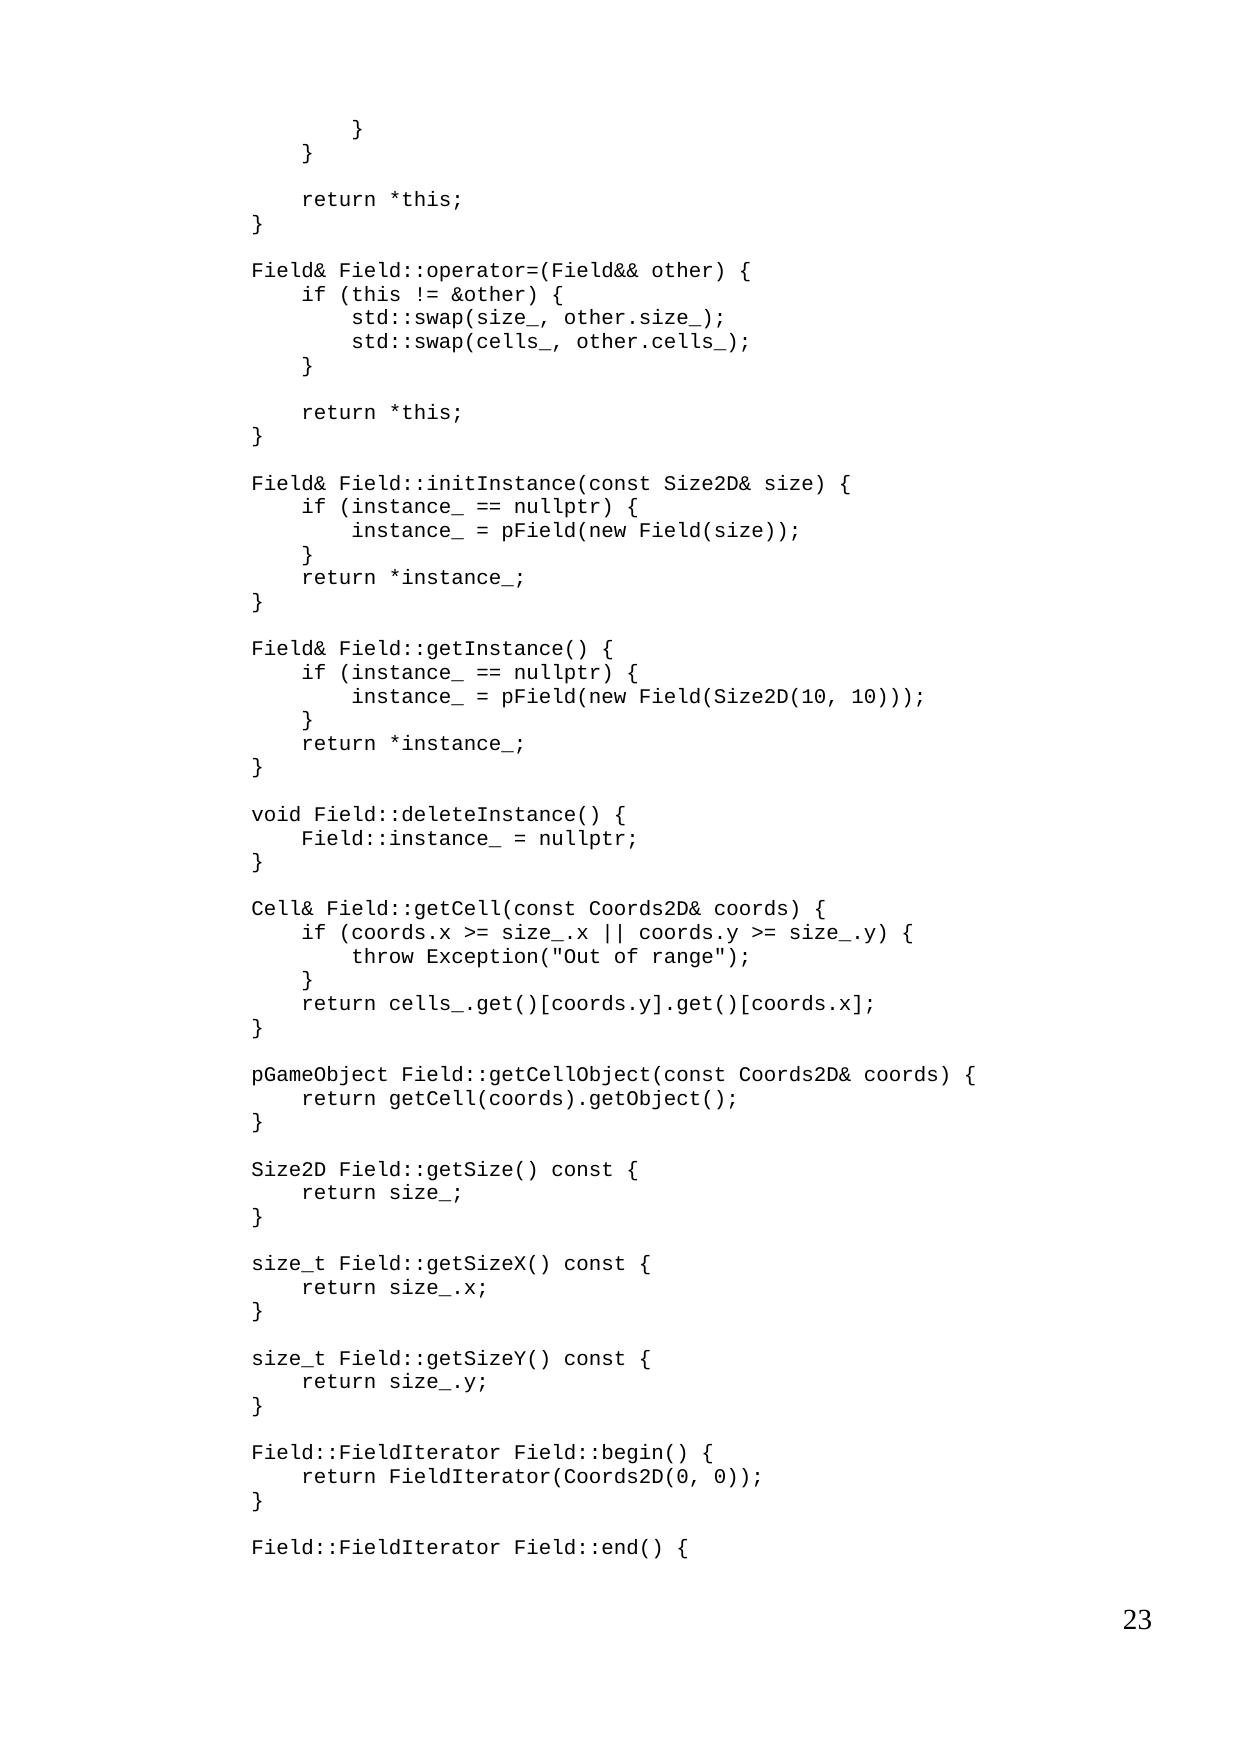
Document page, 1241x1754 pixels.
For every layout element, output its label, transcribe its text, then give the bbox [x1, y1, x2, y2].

text } [177, 1395, 1152, 1419]
text Cell& Field::getCell(const Coords2D& coords) { [177, 898, 1152, 922]
text return getCell(coords).getObject(); [177, 1088, 1152, 1111]
text return size_.x; [177, 1277, 1152, 1300]
text return *instance_; [177, 733, 1152, 757]
text } [177, 426, 1152, 449]
text } [177, 1300, 1152, 1324]
text if (instance_ == nullptr) { [177, 662, 1152, 686]
text Field::FieldIterator Field::begin() { [177, 1442, 1152, 1466]
text } [177, 1206, 1152, 1229]
text } [177, 142, 1152, 165]
text } [177, 969, 1152, 993]
text return *this; [177, 402, 1152, 426]
text } [177, 757, 1152, 780]
text return *this; [177, 189, 1152, 213]
text } [177, 544, 1152, 567]
text } [177, 213, 1152, 236]
text std::swap(size_, other.size_); [177, 307, 1152, 331]
text size_t Field::getSizeX() const { [177, 1253, 1152, 1277]
text return cells_.get()[coords.y].get()[coords.x]; [177, 993, 1152, 1017]
text if (this != &other) { [177, 284, 1152, 307]
text pGameObject Field::getCellObject(const Coords2D& coords) { [177, 1064, 1152, 1088]
text } [177, 1489, 1152, 1513]
text if (coords.x >= size_.x || coords.y >= size_.y) { [177, 922, 1152, 946]
text return *instance_; [177, 567, 1152, 591]
text std::swap(cells_, other.cells_); [177, 331, 1152, 354]
text Field& Field::operator=(Field&& other) { [177, 260, 1152, 284]
text return size_.y; [177, 1371, 1152, 1395]
text } [177, 851, 1152, 875]
text } [177, 709, 1152, 733]
text Field::instance_ = nullptr; [177, 827, 1152, 851]
text return size_; [177, 1182, 1152, 1206]
text size_t Field::getSizeY() const { [177, 1348, 1152, 1371]
text instance_ = pField(new Field(size)); [177, 520, 1152, 544]
text } [177, 354, 1152, 378]
text throw Exception("Out of range"); [177, 946, 1152, 969]
text void Field::deleteInstance() { [177, 804, 1152, 827]
text Field::FieldIterator Field::end() { [177, 1537, 1152, 1561]
text } [177, 118, 1152, 142]
text return FieldIterator(Coords2D(0, 0)); [177, 1466, 1152, 1489]
text instance_ = pField(new Field(Size2D(10, 10))); [177, 686, 1152, 709]
text } [177, 1111, 1152, 1135]
text } [177, 591, 1152, 615]
text } [177, 1017, 1152, 1040]
text if (instance_ == nullptr) { [177, 496, 1152, 520]
text Field& Field::getInstance() { [177, 638, 1152, 662]
text Size2D Field::getSize() const { [177, 1158, 1152, 1182]
text Field& Field::initInstance(const Size2D& size) { [177, 473, 1152, 496]
